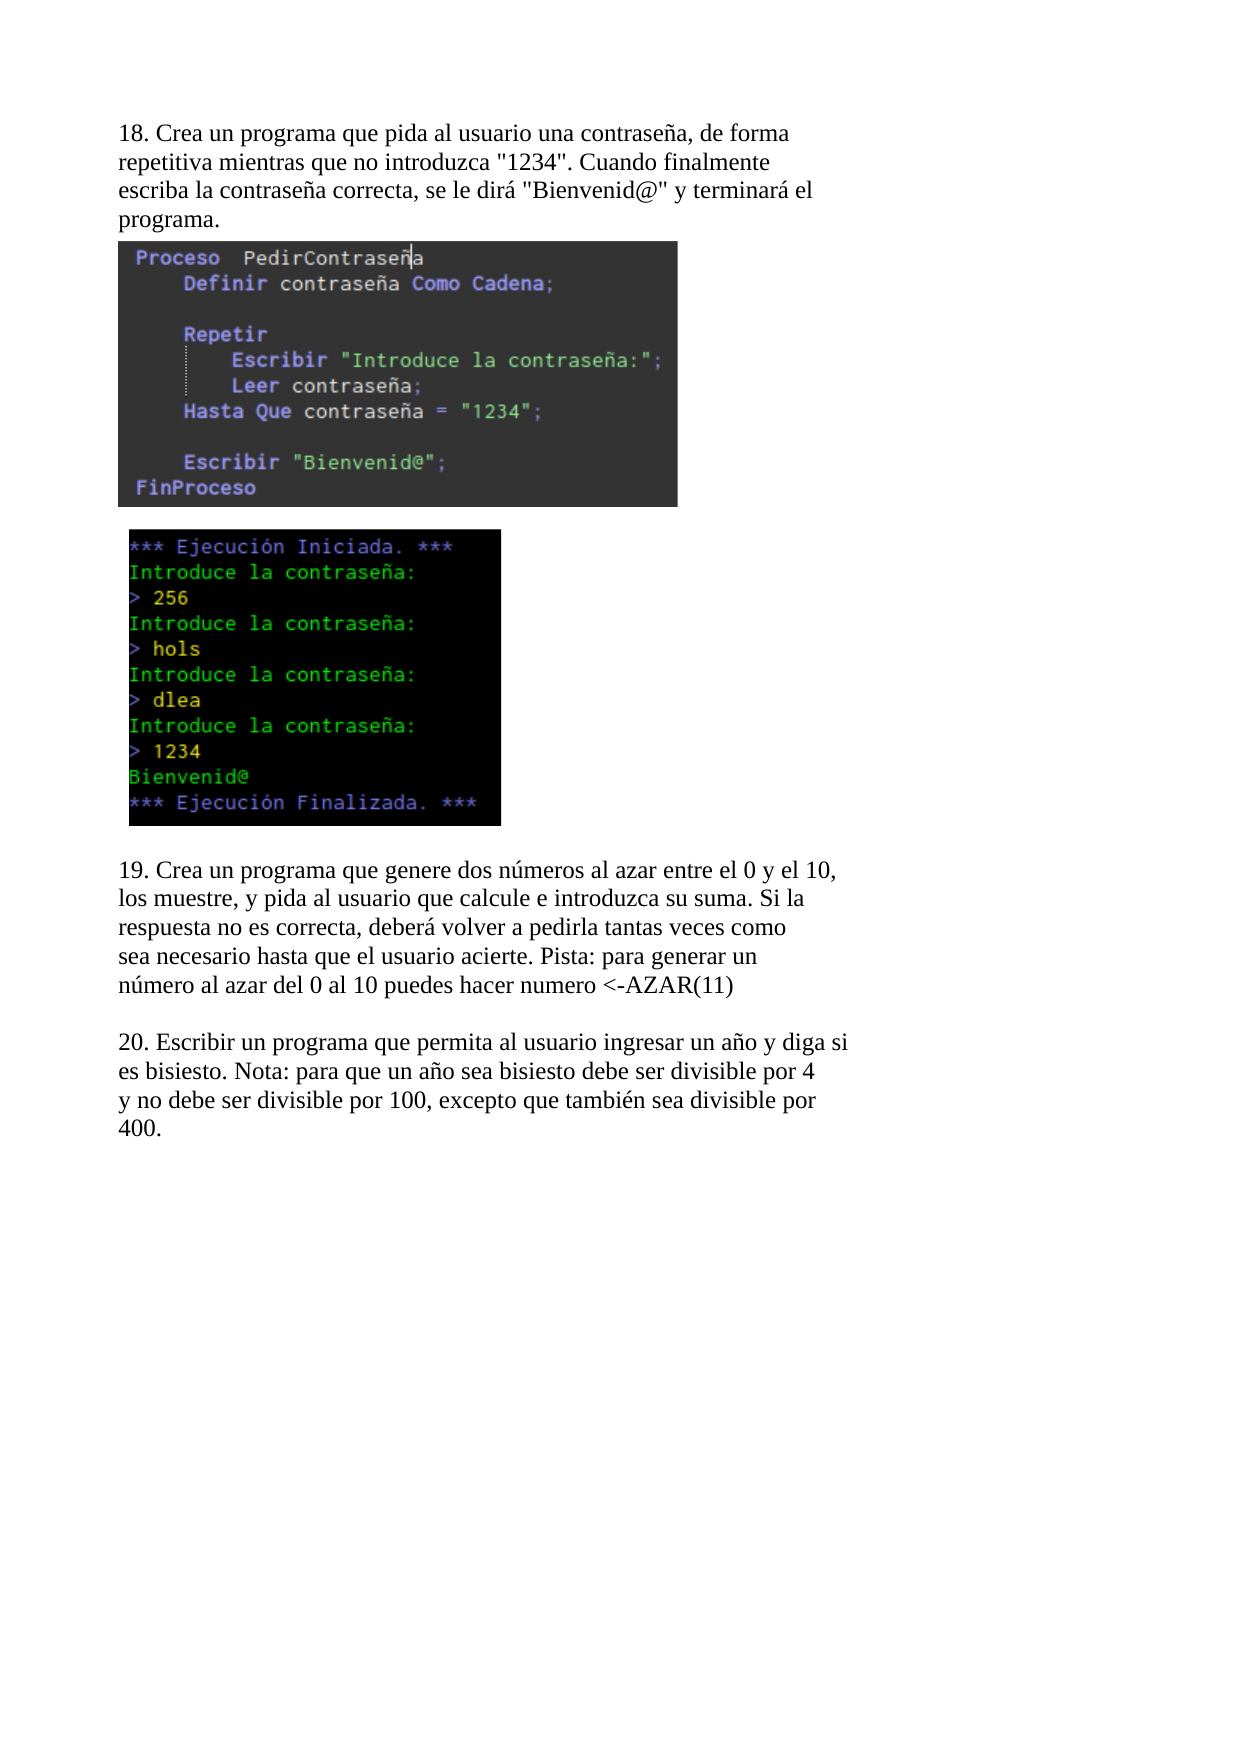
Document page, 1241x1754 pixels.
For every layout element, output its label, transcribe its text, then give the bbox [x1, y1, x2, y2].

text respuesta no es correcta, deberá volver a pedirla tantas veces como [118, 912, 1122, 941]
text los muestre, y pida al usuario que calcule e introduzca su suma. Si la [118, 883, 1122, 912]
text repetitiva mientras que no introduzca "1234". Cuando finalmente [118, 147, 1122, 176]
text 400. [118, 1113, 1122, 1142]
text 20. Escribir un programa que permita al usuario ingresar un año y diga si [118, 1027, 1122, 1056]
text y no debe ser divisible por 100, excepto que también sea divisible por [118, 1085, 1122, 1113]
text programa. [118, 204, 1122, 233]
text sea necesario hasta que el usuario acierte. Pista: para generar un [118, 941, 1122, 970]
text 18. Crea un programa que pida al usuario una contraseña, de forma [118, 118, 1122, 147]
text 19. Crea un programa que genere dos números al azar entre el 0 y el 10, [118, 855, 1122, 883]
text es bisiesto. Nota: para que un año sea bisiesto debe ser divisible por 4 [118, 1056, 1122, 1085]
text número al azar del 0 al 10 puedes hacer numero <-AZAR(11) [118, 970, 1122, 998]
text escriba la contraseña correcta, se le dirá "Bienvenid@" y terminará el [118, 176, 1122, 204]
picture [129, 529, 502, 826]
picture [118, 241, 678, 507]
